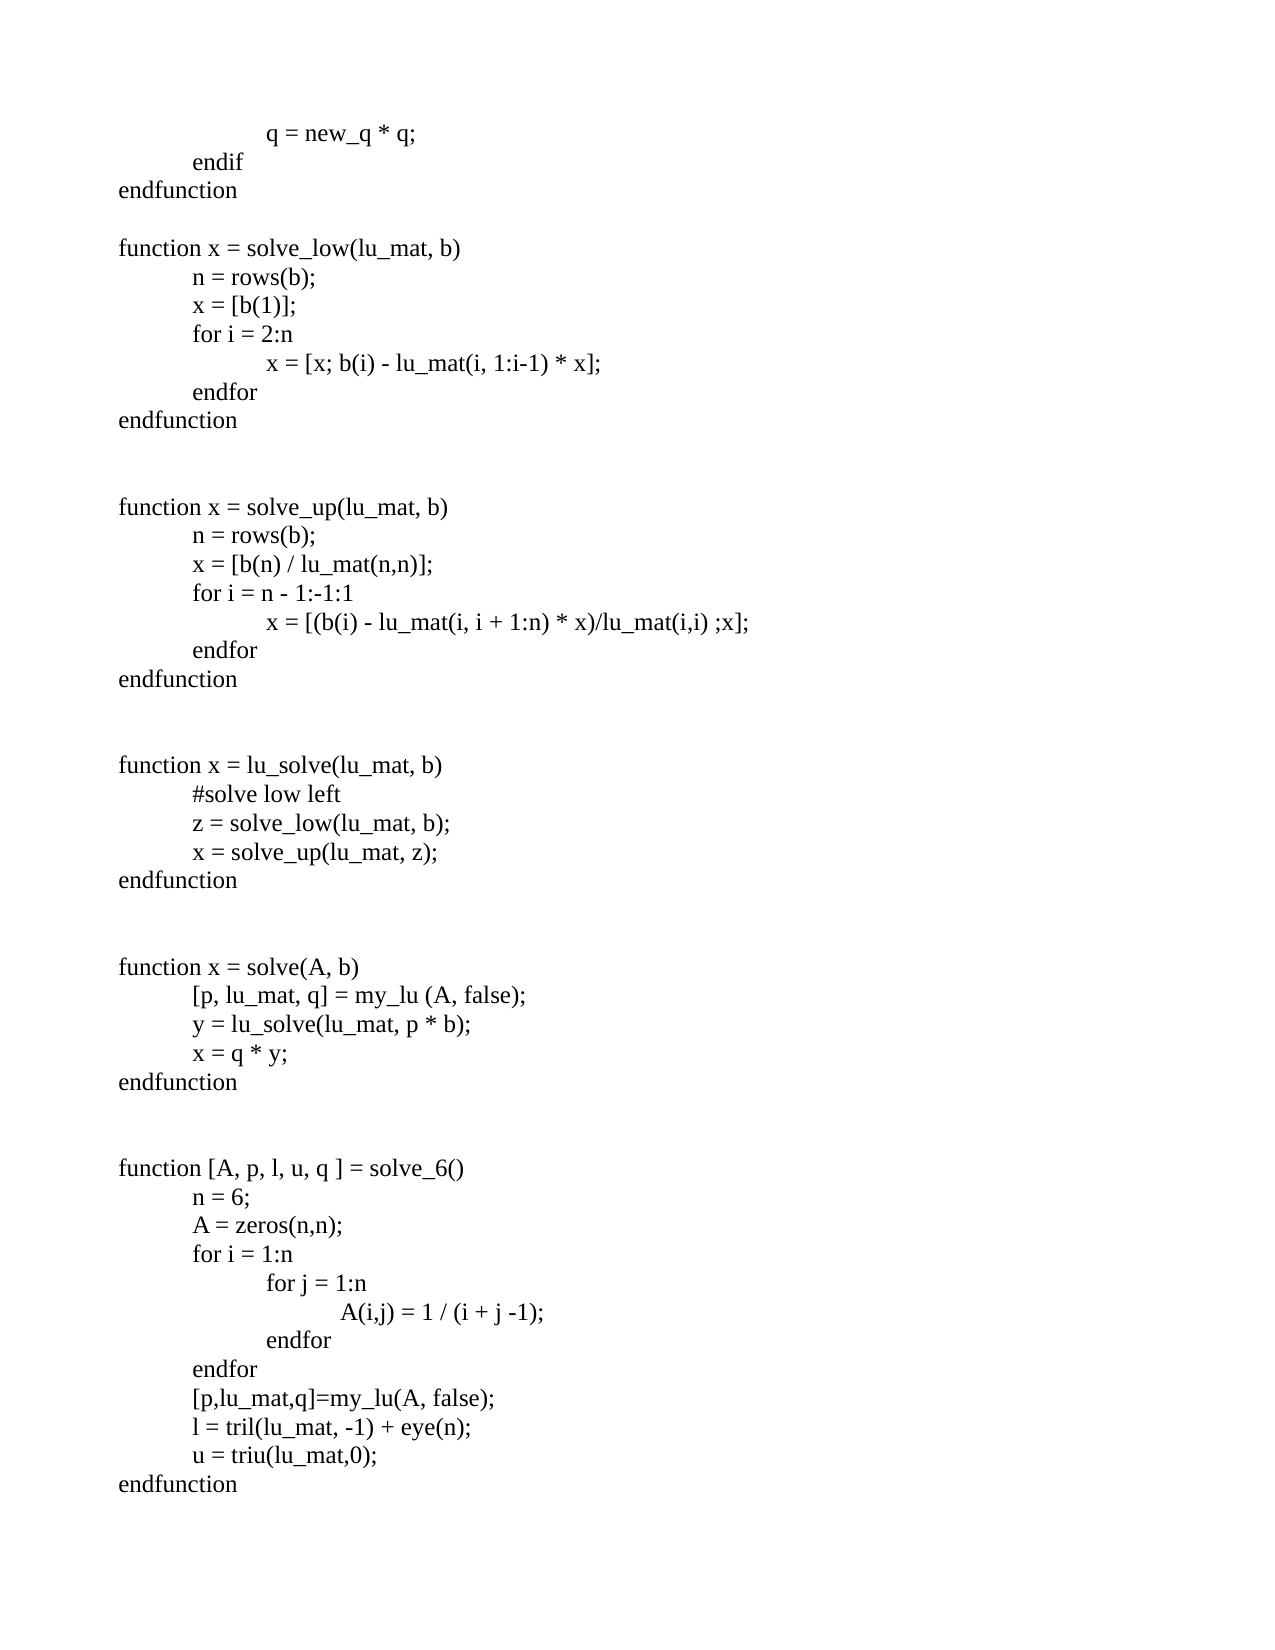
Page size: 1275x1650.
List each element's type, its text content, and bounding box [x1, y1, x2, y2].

text x = [(b(i) - lu_mat(i, i + 1:n) * x)/lu_mat(i,i) ;x]; [118, 607, 1157, 636]
text function x = solve_low(lu_mat, b) [118, 233, 1157, 262]
text n = rows(b); [118, 521, 1157, 549]
text [p, lu_mat, q] = my_lu (A, false); [118, 981, 1157, 1009]
text u = triu(lu_mat,0); [118, 1441, 1157, 1469]
text endfor [118, 1354, 1157, 1383]
text for i = 2:n [118, 319, 1157, 348]
text [p,lu_mat,q]=my_lu(A, false); [118, 1383, 1157, 1412]
text endfunction [118, 176, 1157, 204]
text endfor [118, 377, 1157, 406]
text endfor [118, 636, 1157, 664]
text endif [118, 147, 1157, 176]
text function x = lu_solve(lu_mat, b) [118, 751, 1157, 779]
text function x = solve(A, b) [118, 952, 1157, 981]
text q = new_q * q; [118, 118, 1157, 147]
text endfunction [118, 664, 1157, 693]
text n = 6; [118, 1182, 1157, 1211]
text function x = solve_up(lu_mat, b) [118, 492, 1157, 521]
text x = [x; b(i) - lu_mat(i, 1:i-1) * x]; [118, 348, 1157, 377]
text for i = n - 1:-1:1 [118, 578, 1157, 607]
text endfunction [118, 1067, 1157, 1096]
text endfunction [118, 1469, 1157, 1498]
text l = tril(lu_mat, -1) + eye(n); [118, 1412, 1157, 1441]
text x = q * y; [118, 1038, 1157, 1067]
text y = lu_solve(lu_mat, p * b); [118, 1009, 1157, 1038]
text endfor [118, 1326, 1157, 1354]
text A(i,j) = 1 / (i + j -1); [118, 1297, 1157, 1326]
text A = zeros(n,n); [118, 1211, 1157, 1239]
text #solve low left [118, 779, 1157, 808]
text z = solve_low(lu_mat, b); [118, 808, 1157, 837]
text x = solve_up(lu_mat, z); [118, 837, 1157, 866]
text x = [b(1)]; [118, 291, 1157, 319]
text for i = 1:n [118, 1239, 1157, 1268]
text function [A, p, l, u, q ] = solve_6() [118, 1153, 1157, 1182]
text endfunction [118, 866, 1157, 894]
text for j = 1:n [118, 1268, 1157, 1297]
text x = [b(n) / lu_mat(n,n)]; [118, 549, 1157, 578]
text n = rows(b); [118, 262, 1157, 291]
text endfunction [118, 406, 1157, 434]
